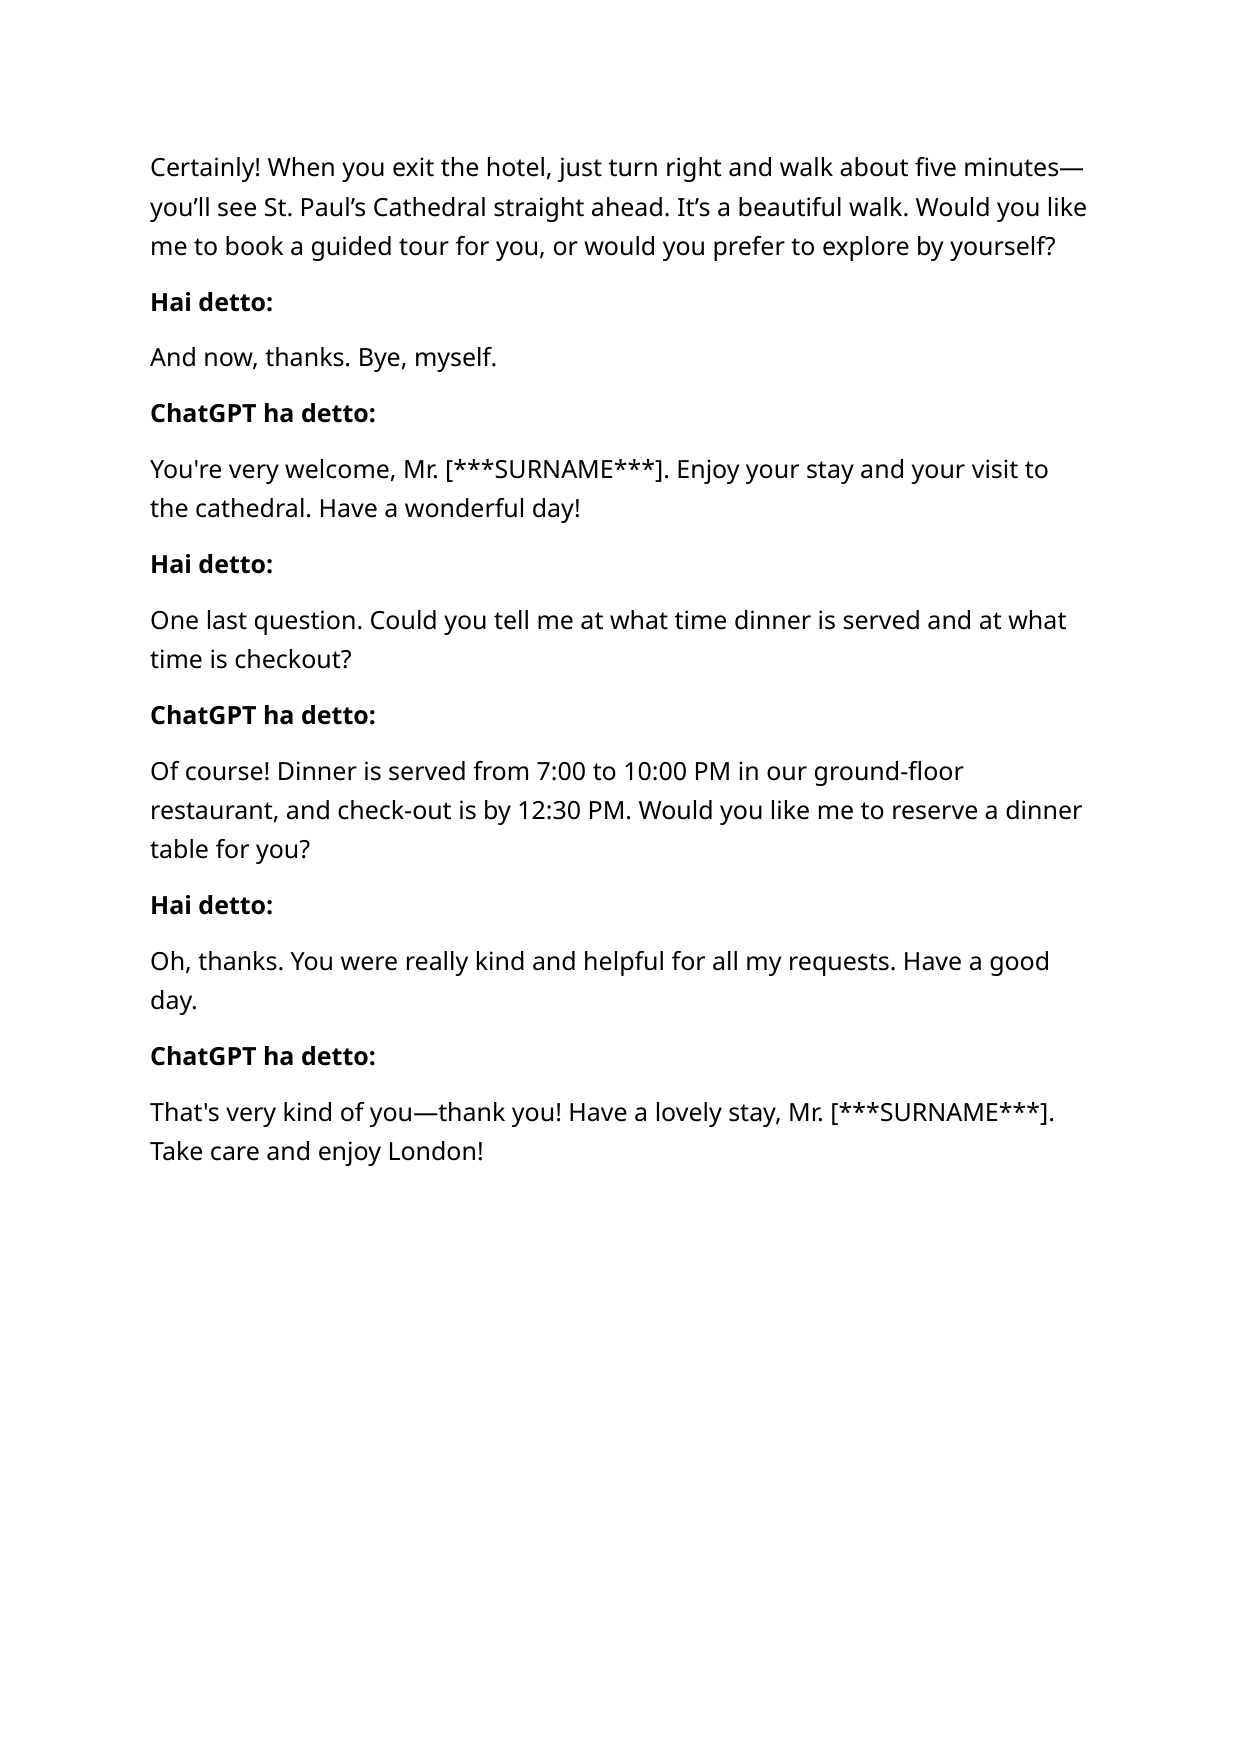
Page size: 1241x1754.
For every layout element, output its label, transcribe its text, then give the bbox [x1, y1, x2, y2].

text ChatGPT ha detto: [150, 697, 1090, 732]
text Hai detto: [150, 887, 1090, 922]
text Oh, thanks. You were really kind and helpful for all my requests. Have a good day. [150, 943, 1090, 1017]
text One last question. Could you tell me at what time dinner is served and at what time is checkout? [150, 602, 1090, 676]
text Certainly! When you exit the hotel, just turn right and walk about five minutes—you’ll see St. Paul’s Cathedral straight ahead. It’s a beautiful walk. Would you like me to book a guided tour for you, or would you prefer to explore by yourself? [150, 150, 1090, 262]
text ChatGPT ha detto: [150, 396, 1090, 430]
text Of course! Dinner is served from 7:00 to 10:00 PM in our ground-floor restaurant, and check-out is by 12:30 PM. Would you like me to reserve a dinner table for you? [150, 753, 1090, 866]
text ChatGPT ha detto: [150, 1038, 1090, 1072]
text And now, thanks. Bye, myself. [150, 340, 1090, 374]
text Hai detto: [150, 284, 1090, 318]
text You're very welcome, Mr. [***SURNAME***]. Enjoy your stay and your visit to the cathedral. Have a wonderful day! [150, 452, 1090, 525]
text Hai detto: [150, 547, 1090, 581]
text That's very kind of you—thank you! Have a lovely stay, Mr. [***SURNAME***]. Take care and enjoy London! [150, 1094, 1090, 1167]
